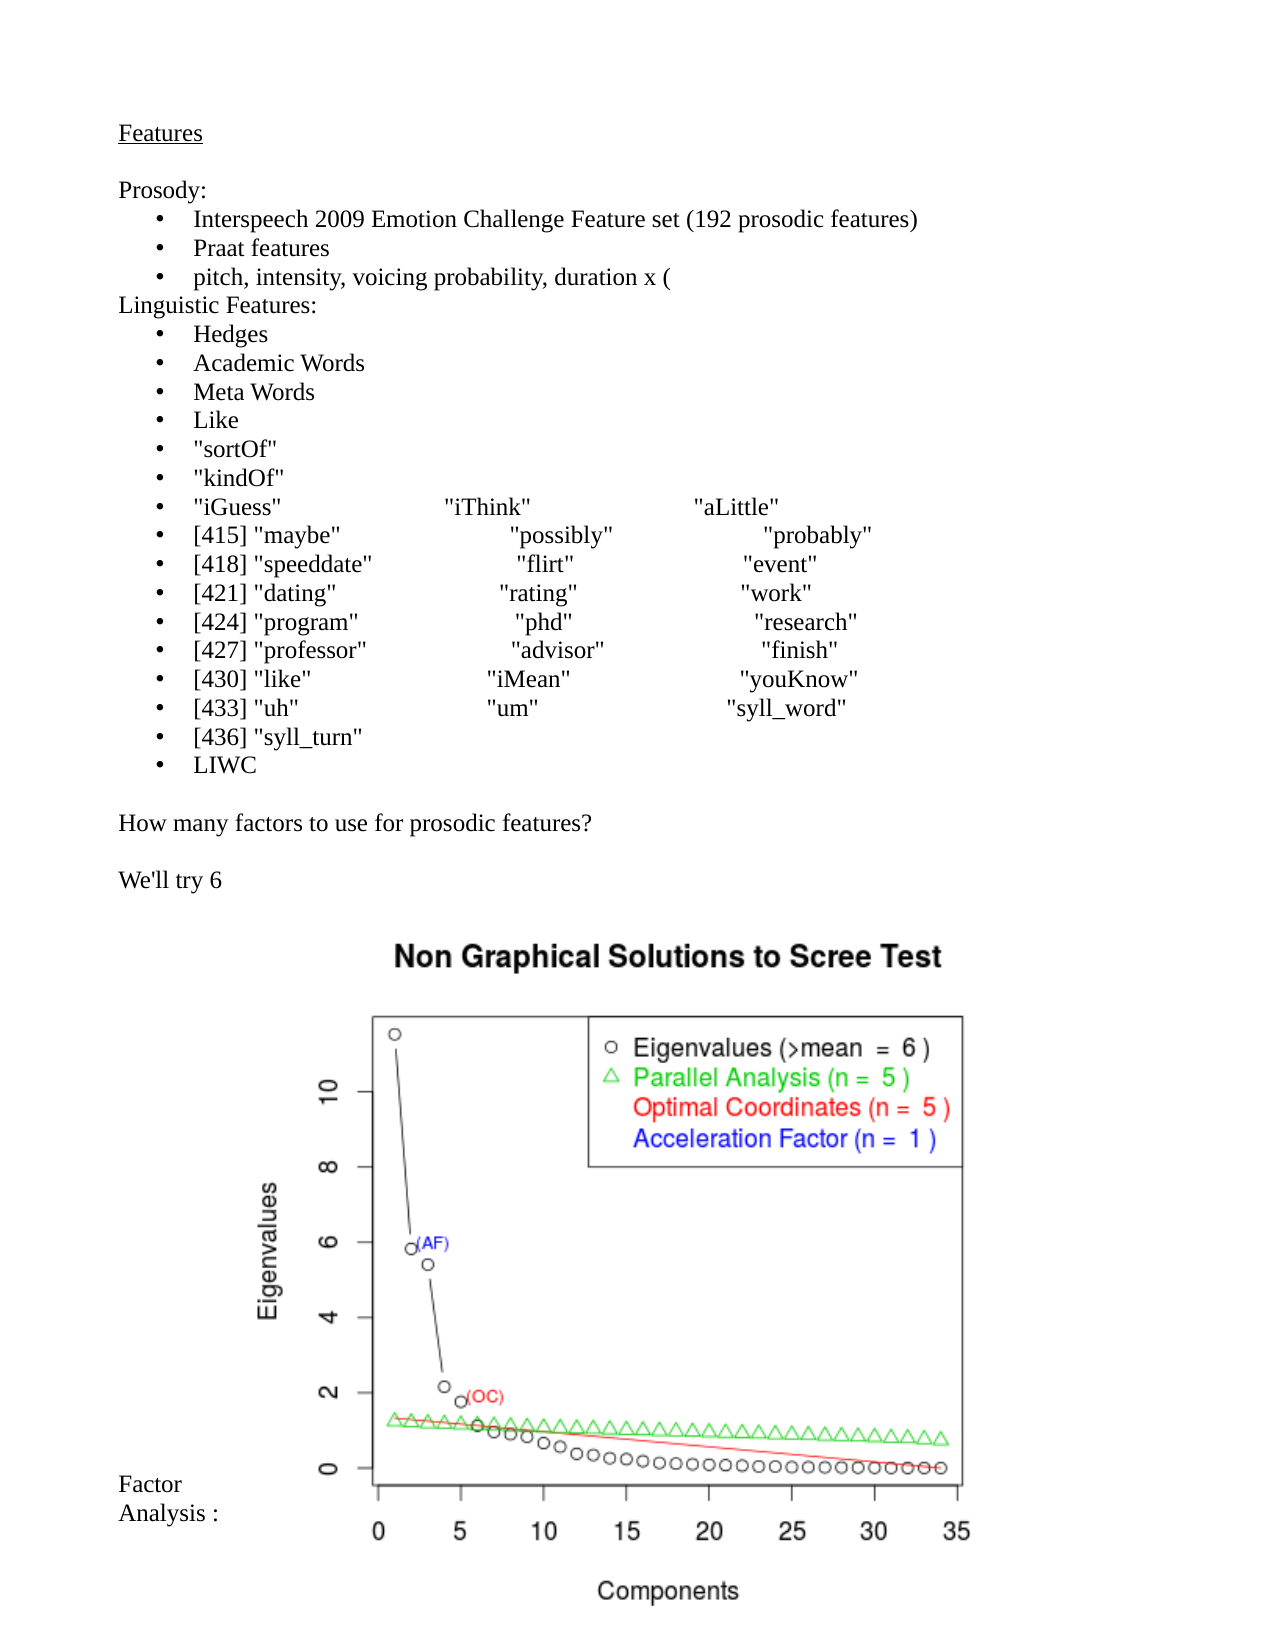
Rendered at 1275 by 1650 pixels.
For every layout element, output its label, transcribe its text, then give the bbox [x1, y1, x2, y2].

list "kindOf" [156, 463, 1157, 492]
list Academic Words [156, 348, 1157, 377]
list LIWC [156, 751, 1157, 779]
list "sortOf" [156, 434, 1157, 463]
list Like [156, 406, 1157, 434]
list [415] "maybe" "possibly" "probably" [156, 521, 1157, 549]
list [436] "syll_turn" [156, 722, 1157, 751]
text Prosody: [118, 176, 1157, 204]
list Hedges [156, 319, 1157, 348]
text We'll try 6 [118, 866, 1157, 894]
list Interspeech 2009 Emotion Challenge Feature set (192 prosodic features) [156, 204, 1157, 233]
text How many factors to use for prosodic features? [118, 808, 1157, 837]
list [433] "uh" "um" "syll_word" [156, 693, 1157, 722]
text Features [118, 118, 1157, 147]
picture [250, 894, 1025, 1639]
text Factor Analysis : [118, 1469, 250, 1527]
text Linguistic Features: [118, 291, 1157, 319]
list Praat features [156, 233, 1157, 262]
list "iGuess" "iThink" "aLittle" [156, 492, 1157, 521]
list [430] "like" "iMean" "youKnow" [156, 664, 1157, 693]
list Meta Words [156, 377, 1157, 406]
list [424] "program" "phd" "research" [156, 607, 1157, 636]
list [418] "speeddate" "flirt" "event" [156, 549, 1157, 578]
list pitch, intensity, voicing probability, duration x ( [156, 262, 1157, 291]
list [427] "professor" "advisor" "finish" [156, 636, 1157, 664]
text [1025, 1469, 1157, 1527]
list [421] "dating" "rating" "work" [156, 578, 1157, 607]
